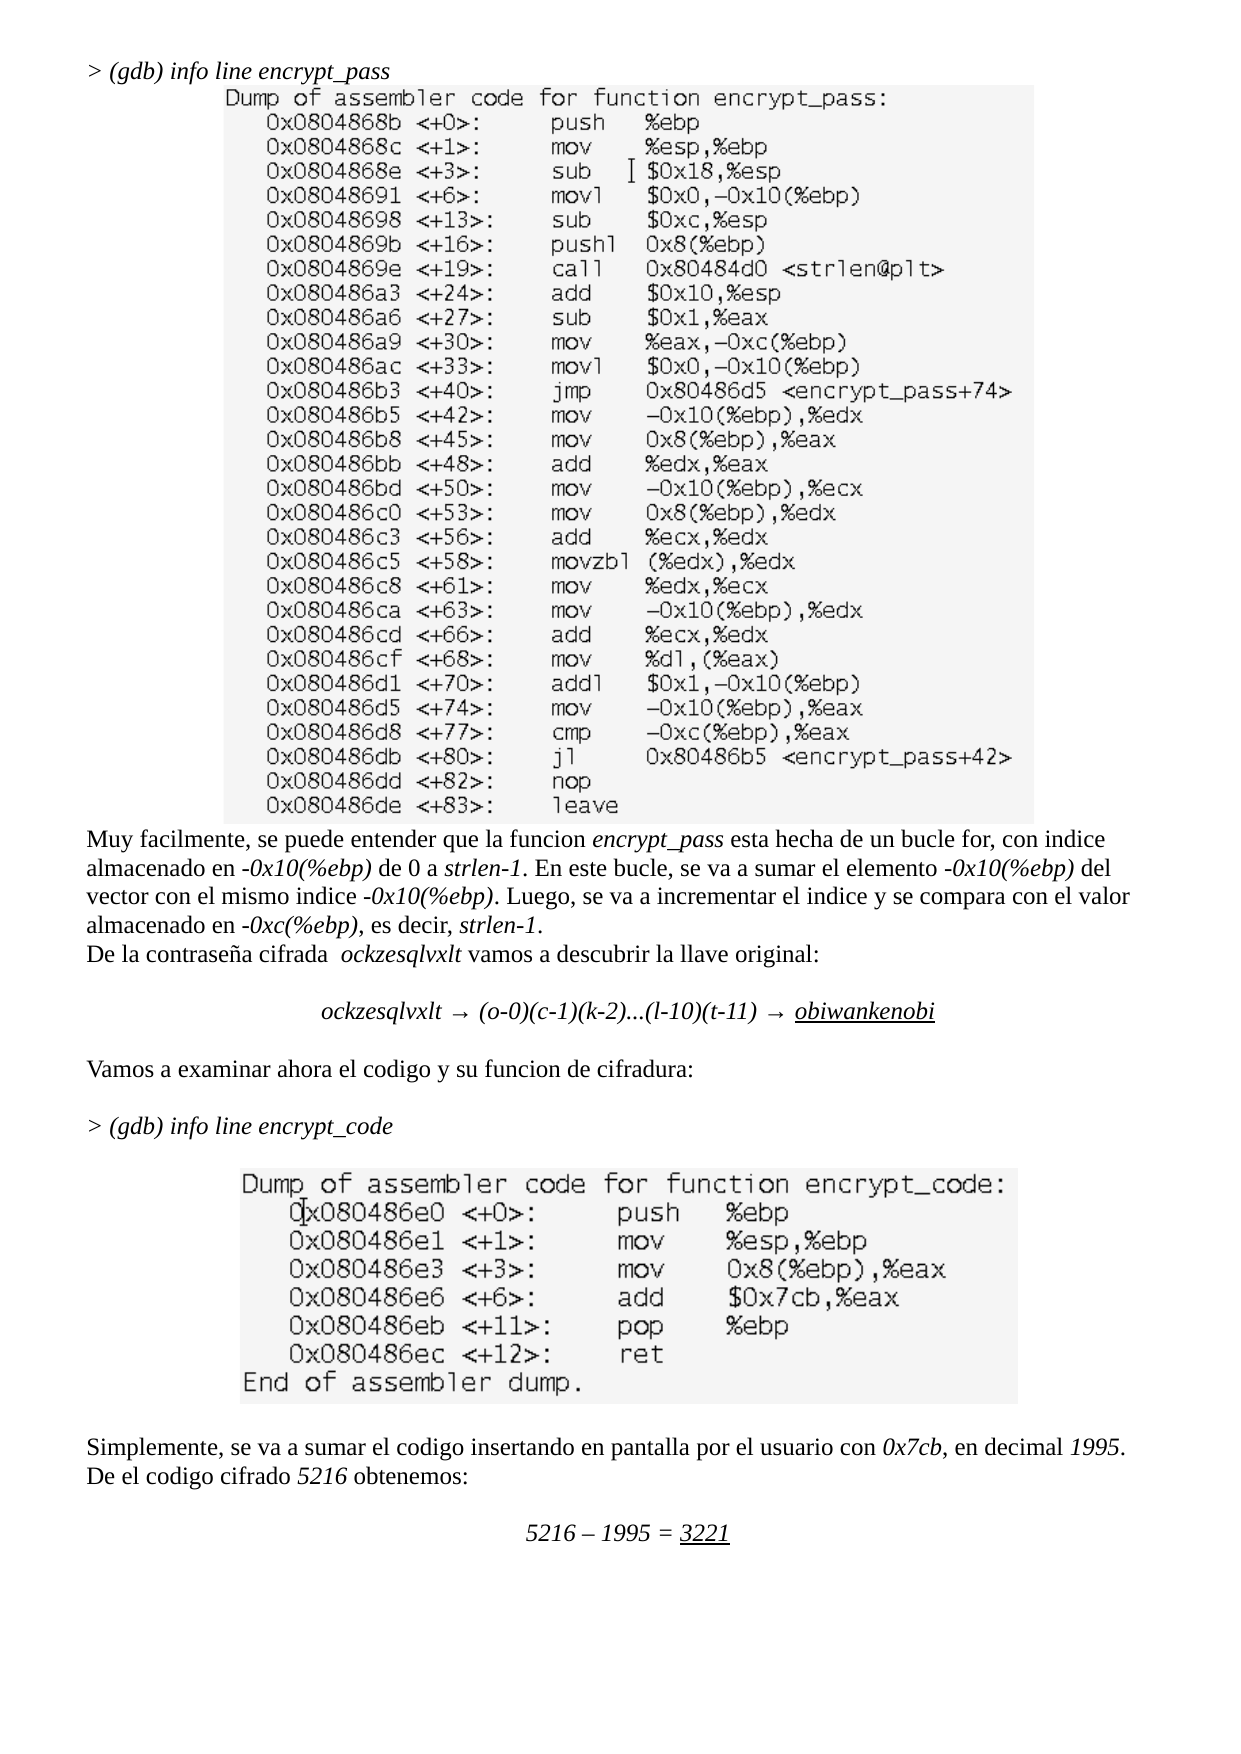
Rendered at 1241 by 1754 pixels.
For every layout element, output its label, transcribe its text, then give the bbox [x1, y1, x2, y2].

text Vamos a examinar ahora el codigo y su funcion de cifradura: [86, 1054, 1172, 1083]
text De la contraseña cifrada ockzesqlvxlt vamos a descubrir la llave original: [86, 939, 1172, 968]
text 5216 – 1995 = 3221 [86, 1518, 1172, 1547]
text ockzesqlvxlt → (o-0)(c-1)(k-2)...(l-10)(t-11) → obiwankenobi [86, 996, 1172, 1025]
text > (gdb) info line encrypt_pass [86, 56, 1172, 85]
text De el codigo cifrado 5216 obtenemos: [86, 1461, 1172, 1489]
text Simplemente, se va a sumar el codigo insertando en pantalla por el usuario con 0x7cb, en decimal 1995. [86, 1432, 1172, 1461]
text > (gdb) info line encrypt_code [86, 1111, 1172, 1140]
text Muy facilmente, se puede entender que la funcion encrypt_pass esta hecha de un bucle for, con indice almacenado en -0x10(%ebp) de 0 a strlen-1. En este bucle, se va a sumar el elemento -0x10(%ebp) del vector con el mismo indice -0x10(%ebp). Luego, se va a incrementar el indice y se compara con el valor almacenado en -0xc(%ebp), es decir, strlen-1. [86, 85, 1172, 939]
picture [223, 85, 1035, 824]
picture [239, 1168, 1018, 1404]
